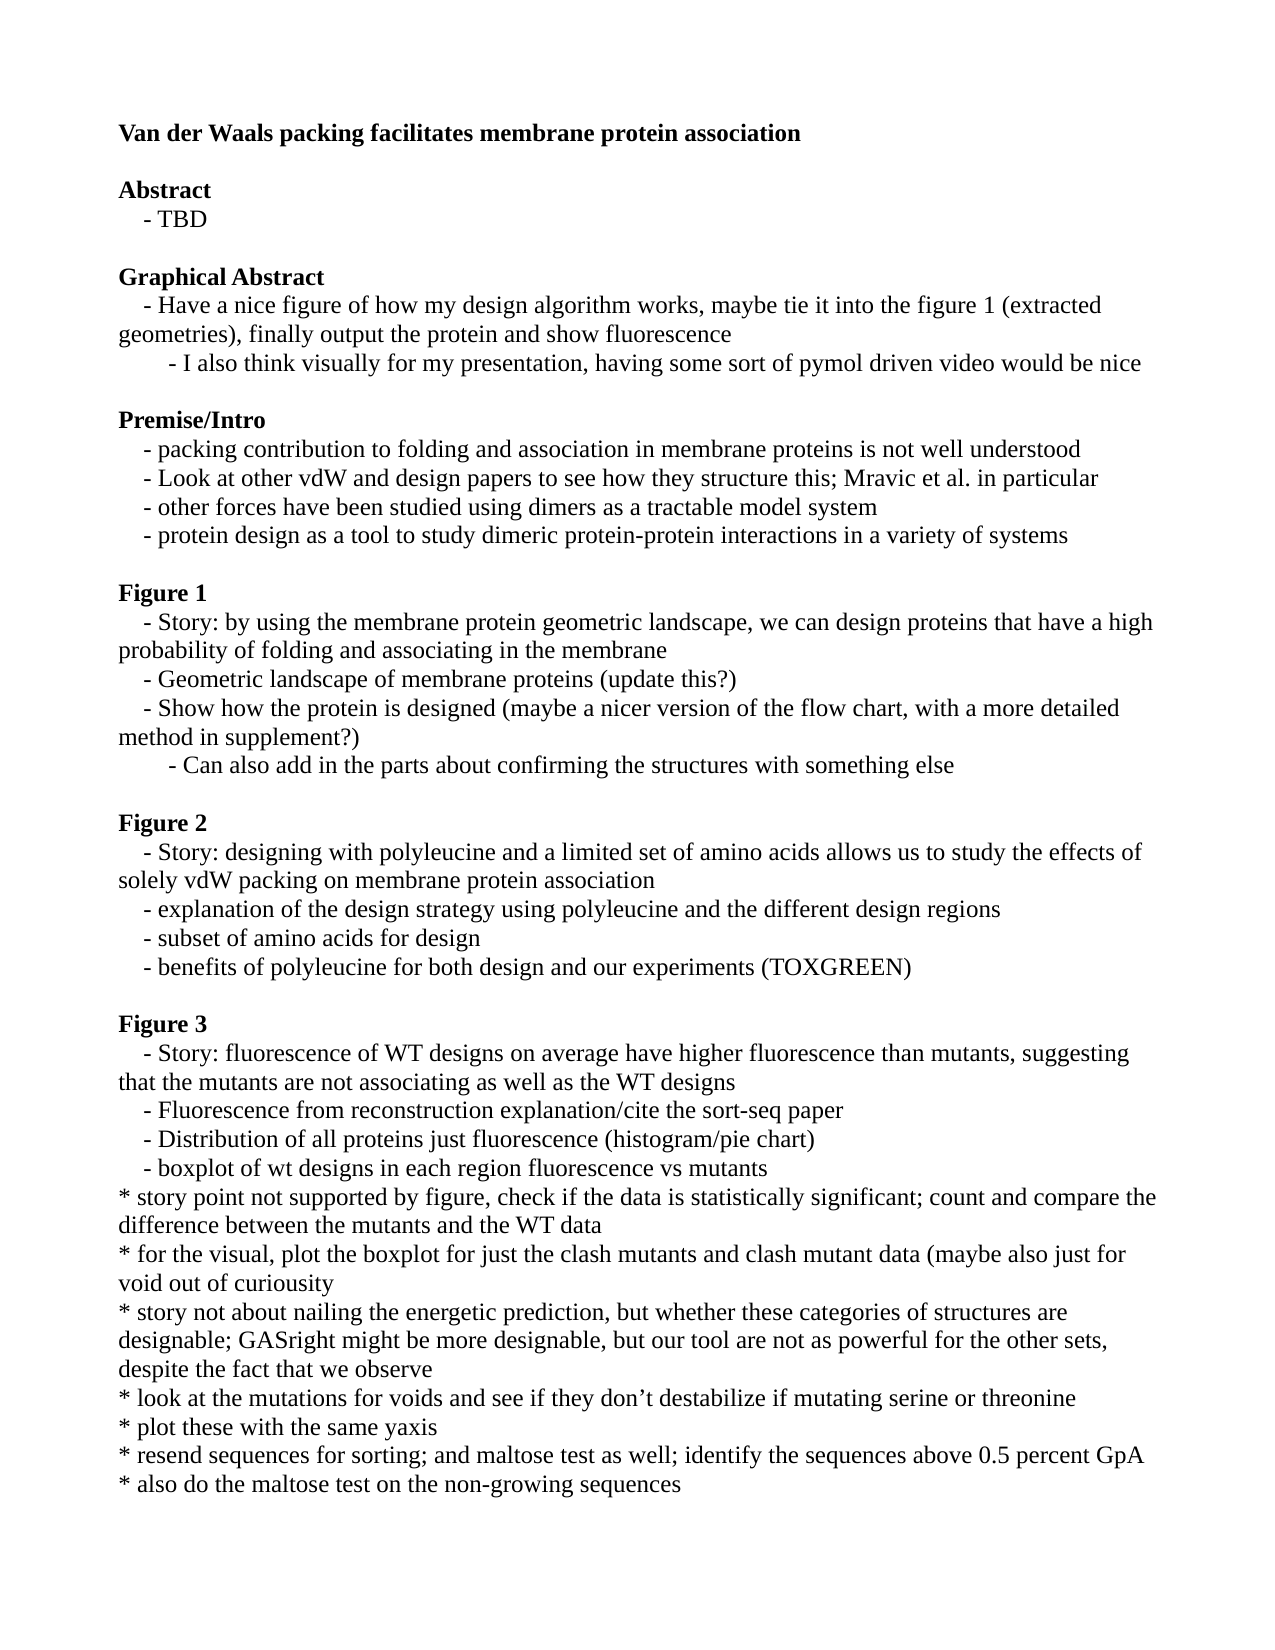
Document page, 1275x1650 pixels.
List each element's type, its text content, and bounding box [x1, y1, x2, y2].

text Graphical Abstract [118, 262, 1157, 291]
text - explanation of the design strategy using polyleucine and the different design regions [118, 894, 1157, 923]
text Abstract [118, 176, 1157, 204]
text * story not about nailing the energetic prediction, but whether these categories of structures are designable; GASright might be more designable, but our tool are not as powerful for the other sets, despite the fact that we observe [118, 1297, 1157, 1383]
text Figure 3 [118, 1009, 1157, 1038]
text - Story: by using the membrane protein geometric landscape, we can design proteins that have a high probability of folding and associating in the membrane [118, 607, 1157, 664]
text - I also think visually for my presentation, having some sort of pymol driven video would be nice [118, 348, 1157, 377]
text - packing contribution to folding and association in membrane proteins is not well understood [118, 434, 1157, 463]
text * story point not supported by figure, check if the data is statistically significant; count and compare the difference between the mutants and the WT data [118, 1182, 1157, 1239]
text * resend sequences for sorting; and maltose test as well; identify the sequences above 0.5 percent GpA [118, 1441, 1157, 1469]
text Premise/Intro [118, 406, 1157, 434]
text Figure 1 [118, 578, 1157, 607]
text * also do the maltose test on the non-growing sequences [118, 1469, 1157, 1498]
text - subset of amino acids for design [118, 923, 1157, 952]
text * plot these with the same yaxis [118, 1412, 1157, 1441]
text - Look at other vdW and design papers to see how they structure this; Mravic et al. in particular [118, 463, 1157, 492]
text Figure 2 [118, 808, 1157, 837]
text - Show how the protein is designed (maybe a nicer version of the flow chart, with a more detailed method in supplement?) [118, 693, 1157, 751]
text - boxplot of wt designs in each region fluorescence vs mutants [118, 1153, 1157, 1182]
text - other forces have been studied using dimers as a tractable model system [118, 492, 1157, 521]
text * look at the mutations for voids and see if they don’t destabilize if mutating serine or threonine [118, 1383, 1157, 1412]
text - Fluorescence from reconstruction explanation/cite the sort-seq paper [118, 1096, 1157, 1124]
text - Distribution of all proteins just fluorescence (histogram/pie chart) [118, 1124, 1157, 1153]
text - TBD [118, 204, 1157, 233]
text * for the visual, plot the boxplot for just the clash mutants and clash mutant data (maybe also just for void out of curiousity [118, 1239, 1157, 1297]
text - Story: designing with polyleucine and a limited set of amino acids allows us to study the effects of solely vdW packing on membrane protein association [118, 837, 1157, 894]
text Van der Waals packing facilitates membrane protein association [118, 118, 1157, 147]
text - Geometric landscape of membrane proteins (update this?) [118, 664, 1157, 693]
text - Can also add in the parts about confirming the structures with something else [118, 751, 1157, 779]
text - protein design as a tool to study dimeric protein-protein interactions in a variety of systems [118, 521, 1157, 549]
text - Have a nice figure of how my design algorithm works, maybe tie it into the figure 1 (extracted geometries), finally output the protein and show fluorescence [118, 291, 1157, 348]
text - Story: fluorescence of WT designs on average have higher fluorescence than mutants, suggesting that the mutants are not associating as well as the WT designs [118, 1038, 1157, 1096]
text - benefits of polyleucine for both design and our experiments (TOXGREEN) [118, 952, 1157, 981]
